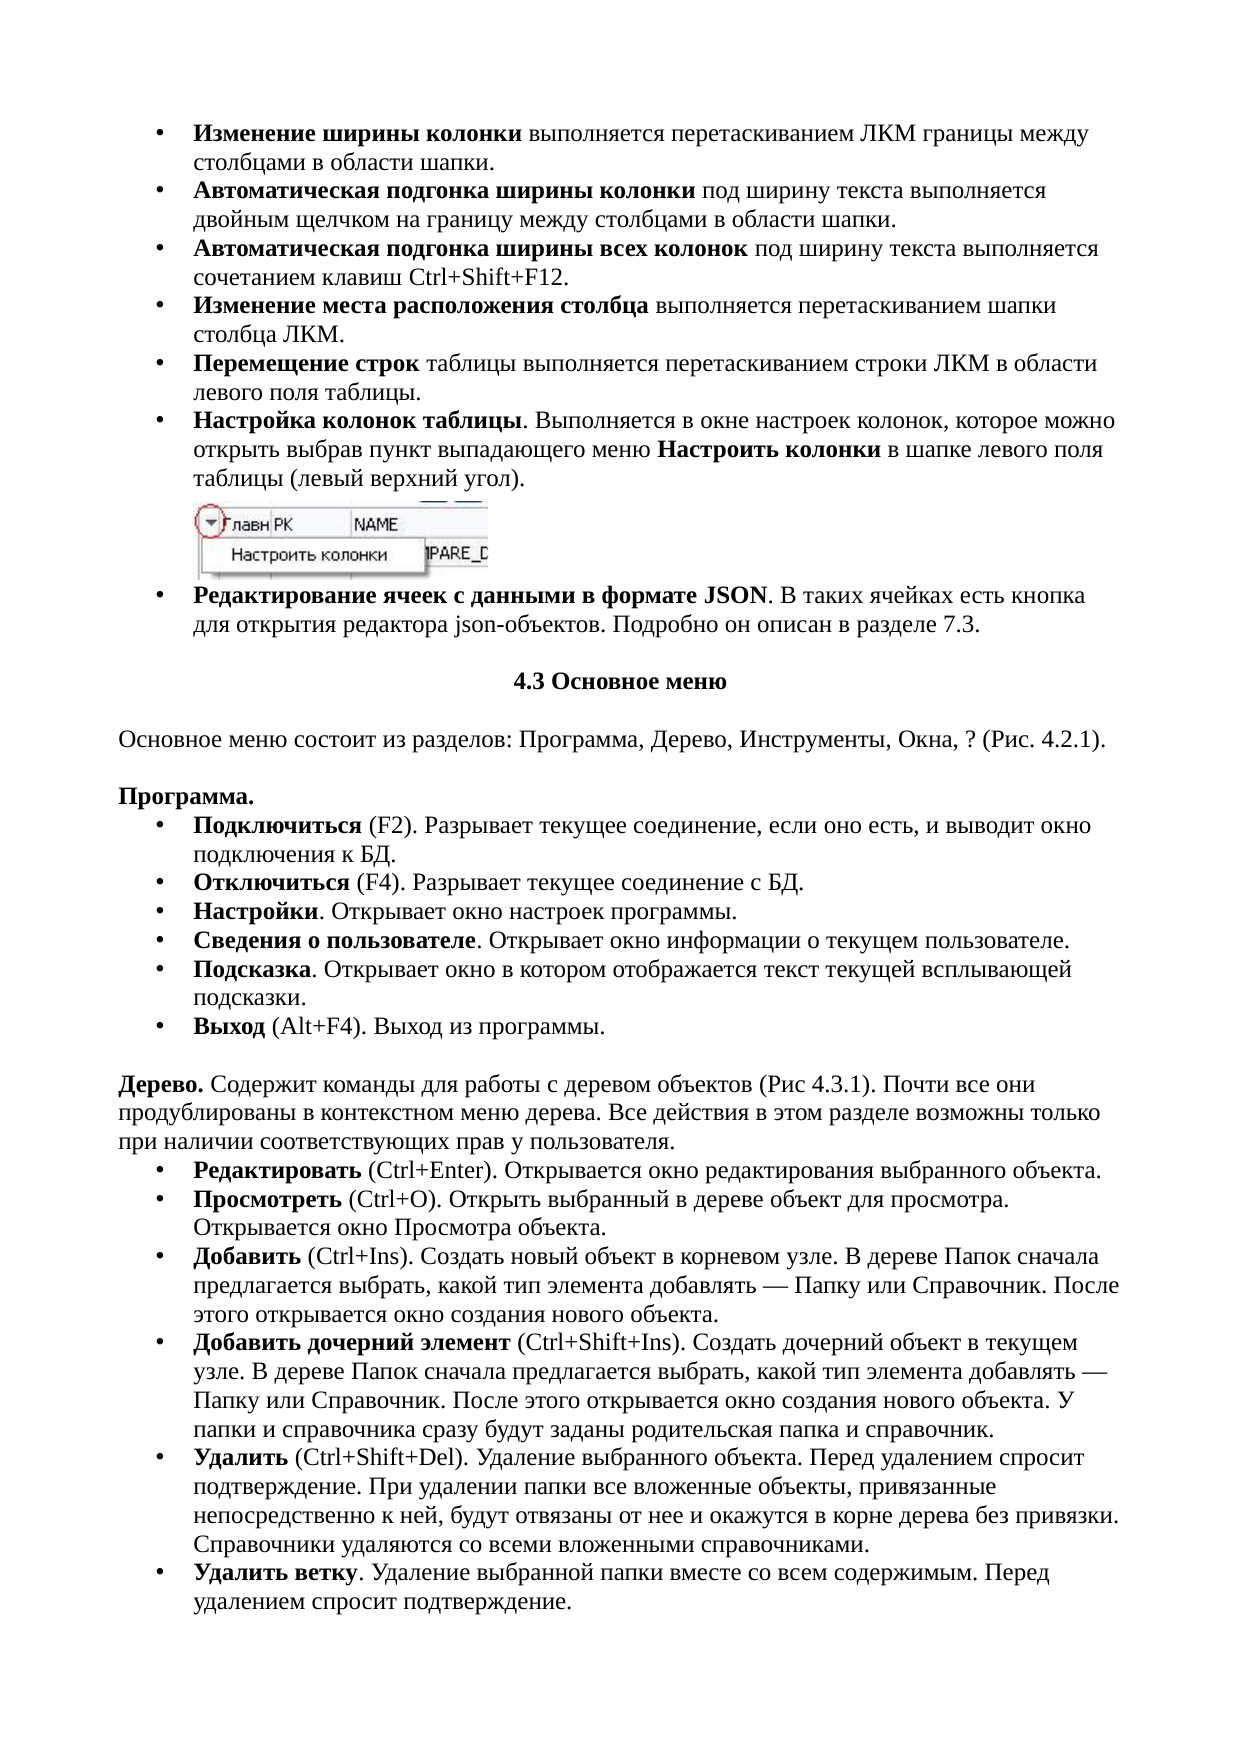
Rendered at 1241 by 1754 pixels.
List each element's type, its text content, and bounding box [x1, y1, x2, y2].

list Удалить ветку. Удаление выбранной папки вместе со всем содержимым. Перед удалением спросит подтверждение. [156, 1557, 1122, 1615]
list Изменение места расположения столбца выполняется перетаскиванием шапки столбца ЛКМ. [156, 291, 1122, 348]
text Основное меню состоит из разделов: Программа, Дерево, Инструменты, Окна, ? (Рис. 4.2.1). [118, 724, 1122, 752]
list Редактировать (Ctrl+Enter). Открывается окно редактирования выбранного объекта. [156, 1155, 1122, 1184]
text 4.3 Основное меню [118, 666, 1122, 695]
list Удалить (Ctrl+Shift+Del). Удаление выбранного объекта. Перед удалением спросит подтверждение. При удалении папки все вложенные объекты, привязанные непосредственно к ней, будут отвязаны от нее и окажутся в корне дерева без привязки. Справочники удаляются со всеми вложенными справочниками. [156, 1442, 1122, 1557]
list Настройки. Открывает окно настроек программы. [156, 896, 1122, 925]
list Перемещение строк таблицы выполняется перетаскиванием строки ЛКМ в области левого поля таблицы. [156, 348, 1122, 406]
list Добавить (Ctrl+Ins). Создать новый объект в корневом узле. В дереве Папок сначала предлагается выбрать, какой тип элемента добавлять — Папку или Справочник. После этого открывается окно создания нового объекта. [156, 1241, 1122, 1327]
list Подсказка. Открывает окно в котором отображается текст текущей всплывающей подсказки. [156, 954, 1122, 1011]
picture [192, 501, 489, 580]
list Автоматическая подгонка ширины всех колонок под ширину текста выполняется сочетанием клавиш Ctrl+Shift+F12. [156, 233, 1122, 291]
list Просмотреть (Ctrl+O). Открыть выбранный в дереве объект для просмотра. Открывается окно Просмотра объекта. [156, 1184, 1122, 1241]
list Добавить дочерний элемент (Ctrl+Shift+Ins). Создать дочерний объект в текущем узле. В дереве Папок сначала предлагается выбрать, какой тип элемента добавлять — Папку или Справочник. После этого открывается окно создания нового объекта. У папки и справочника сразу будут заданы родительская папка и справочник. [156, 1327, 1122, 1442]
list Редактирование ячеек с данными в формате JSON. В таких ячейках есть кнопка для открытия редактора json-объектов. Подробно он описан в разделе 7.3. [156, 492, 1122, 637]
text Дерево. Содержит команды для работы с деревом объектов (Рис 4.3.1). Почти все они продублированы в контекстном меню дерева. Все действия в этом разделе возможны только при наличии соответствующих прав у пользователя. [118, 1069, 1122, 1155]
list Отключиться (F4). Разрывает текущее соединение с БД. [156, 867, 1122, 896]
list Выход (Alt+F4). Выход из программы. [156, 1011, 1122, 1040]
list Подключиться (F2). Разрывает текущее соединение, если оно есть, и выводит окно подключения к БД. [156, 810, 1122, 867]
list Настройка колонок таблицы. Выполняется в окне настроек колонок, которое можно открыть выбрав пункт выпадающего меню Настроить колонки в шапке левого поля таблицы (левый верхний угол). [156, 406, 1122, 492]
list Сведения о пользователе. Открывает окно информации о текущем пользователе. [156, 925, 1122, 954]
list Автоматическая подгонка ширины колонки под ширину текста выполняется двойным щелчком на границу между столбцами в области шапки. [156, 176, 1122, 233]
list Изменение ширины колонки выполняется перетаскиванием ЛКМ границы между столбцами в области шапки. [156, 118, 1122, 176]
text Программа. [118, 781, 1122, 810]
